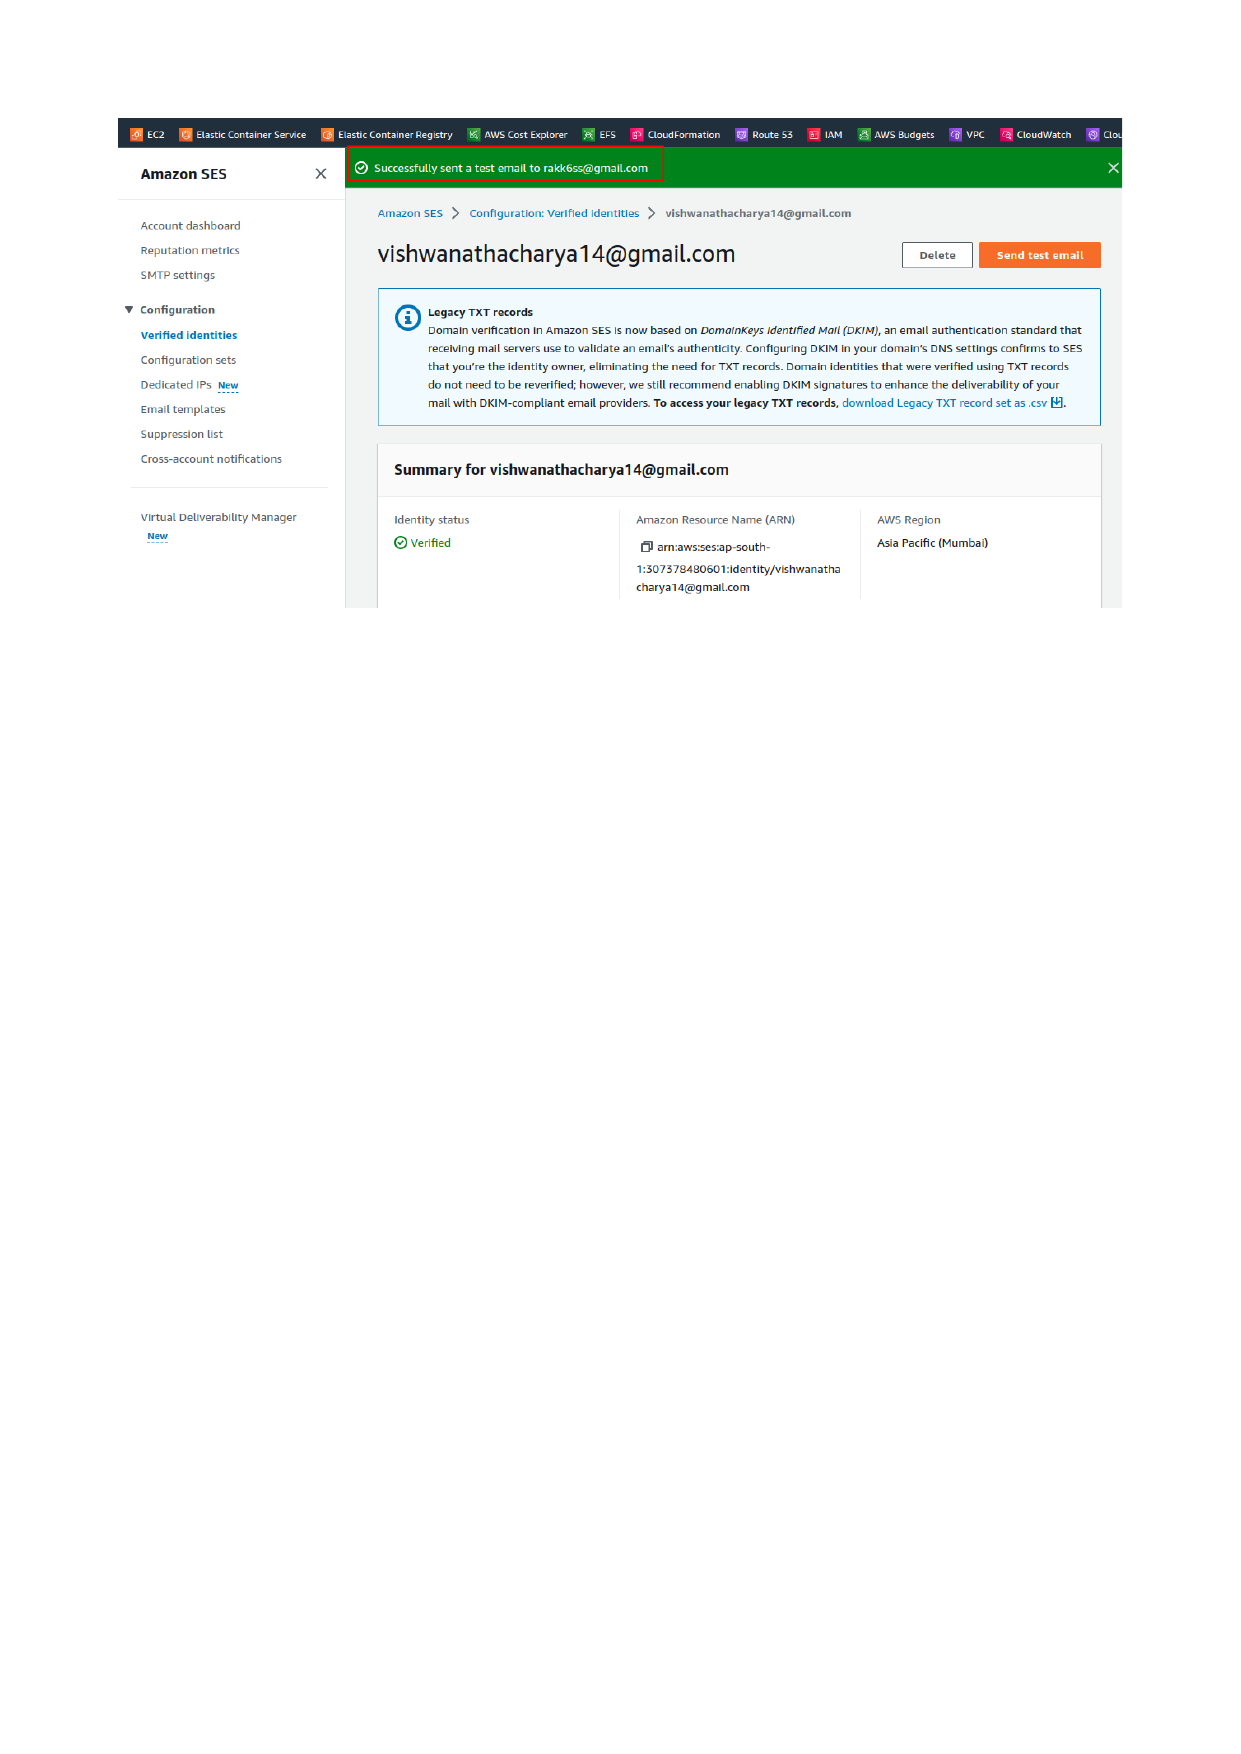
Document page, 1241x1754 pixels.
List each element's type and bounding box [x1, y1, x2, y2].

picture [118, 118, 1123, 608]
